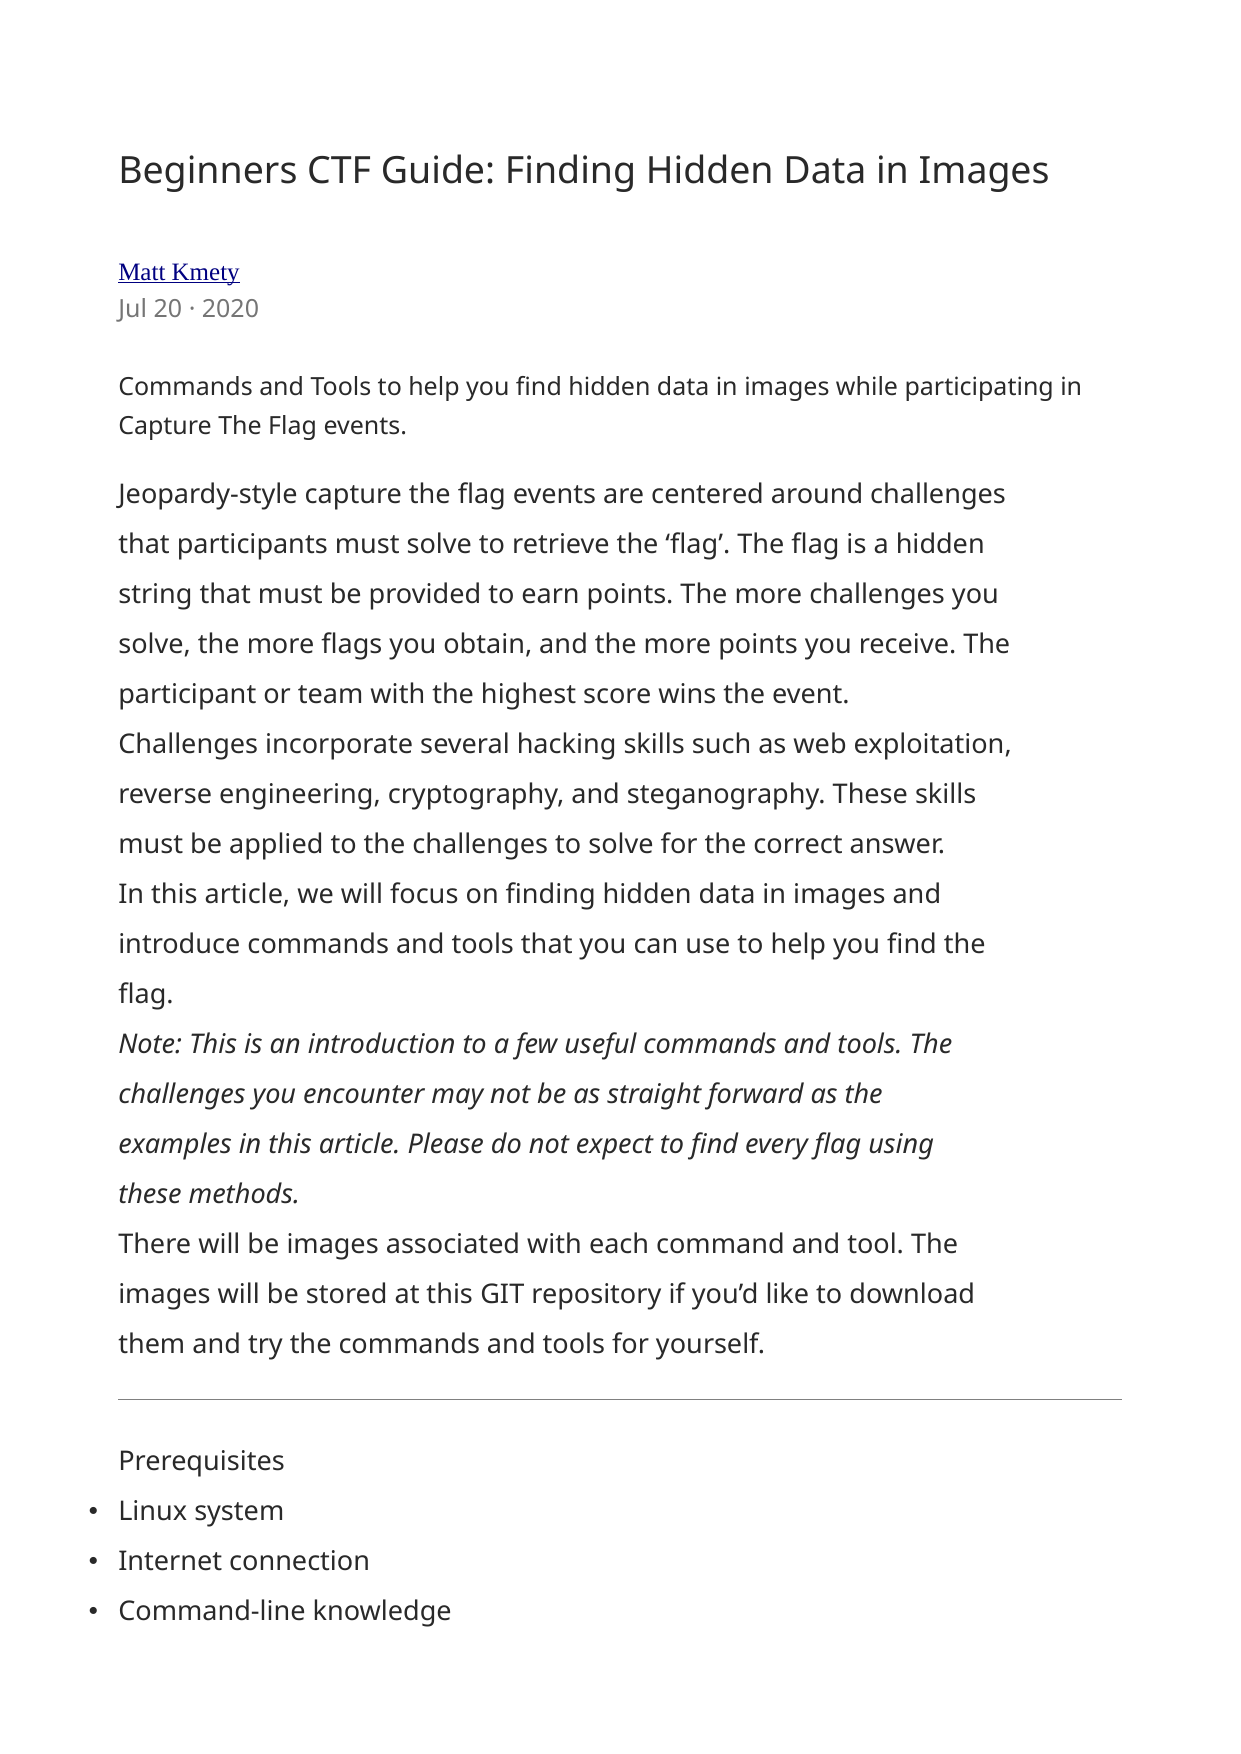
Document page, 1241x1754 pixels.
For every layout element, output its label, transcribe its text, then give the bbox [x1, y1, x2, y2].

text Jeopardy-style capture the flag events are centered around challenges that participants must solve to retrieve the ‘flag’. The flag is a hidden string that must be provided to earn points. The more challenges you solve, the more flags you obtain, and the more points you receive. The participant or team with the highest score wins the event. [118, 462, 1022, 712]
text Matt Kmety Jul 20 · 2020 Commands and Tools to help you find hidden data in images while participating in Capture The Flag events. [118, 257, 1122, 442]
list Internet connection [118, 1528, 1022, 1578]
text Prerequisites [118, 1428, 1022, 1478]
subtitle Beginners CTF Guide: Finding Hidden Data in Images [118, 143, 1122, 194]
list Linux system [118, 1478, 1022, 1528]
text Challenges incorporate several hacking skills such as web exploitation, reverse engineering, cryptography, and steganography. These skills must be applied to the challenges to solve for the correct answer. [118, 712, 1022, 862]
text There will be images associated with each command and tool. The images will be stored at this GIT repository if you’d like to download them and try the commands and tools for yourself. [118, 1212, 1022, 1362]
text Note: This is an introduction to a few useful commands and tools. The challenges you encounter may not be as straight forward as the examples in this article. Please do not expect to find every flag using these methods. [118, 1012, 963, 1212]
text In this article, we will focus on finding hidden data in images and introduce commands and tools that you can use to help you find the flag. [118, 862, 1022, 1012]
list Command-line knowledge [118, 1578, 1022, 1628]
